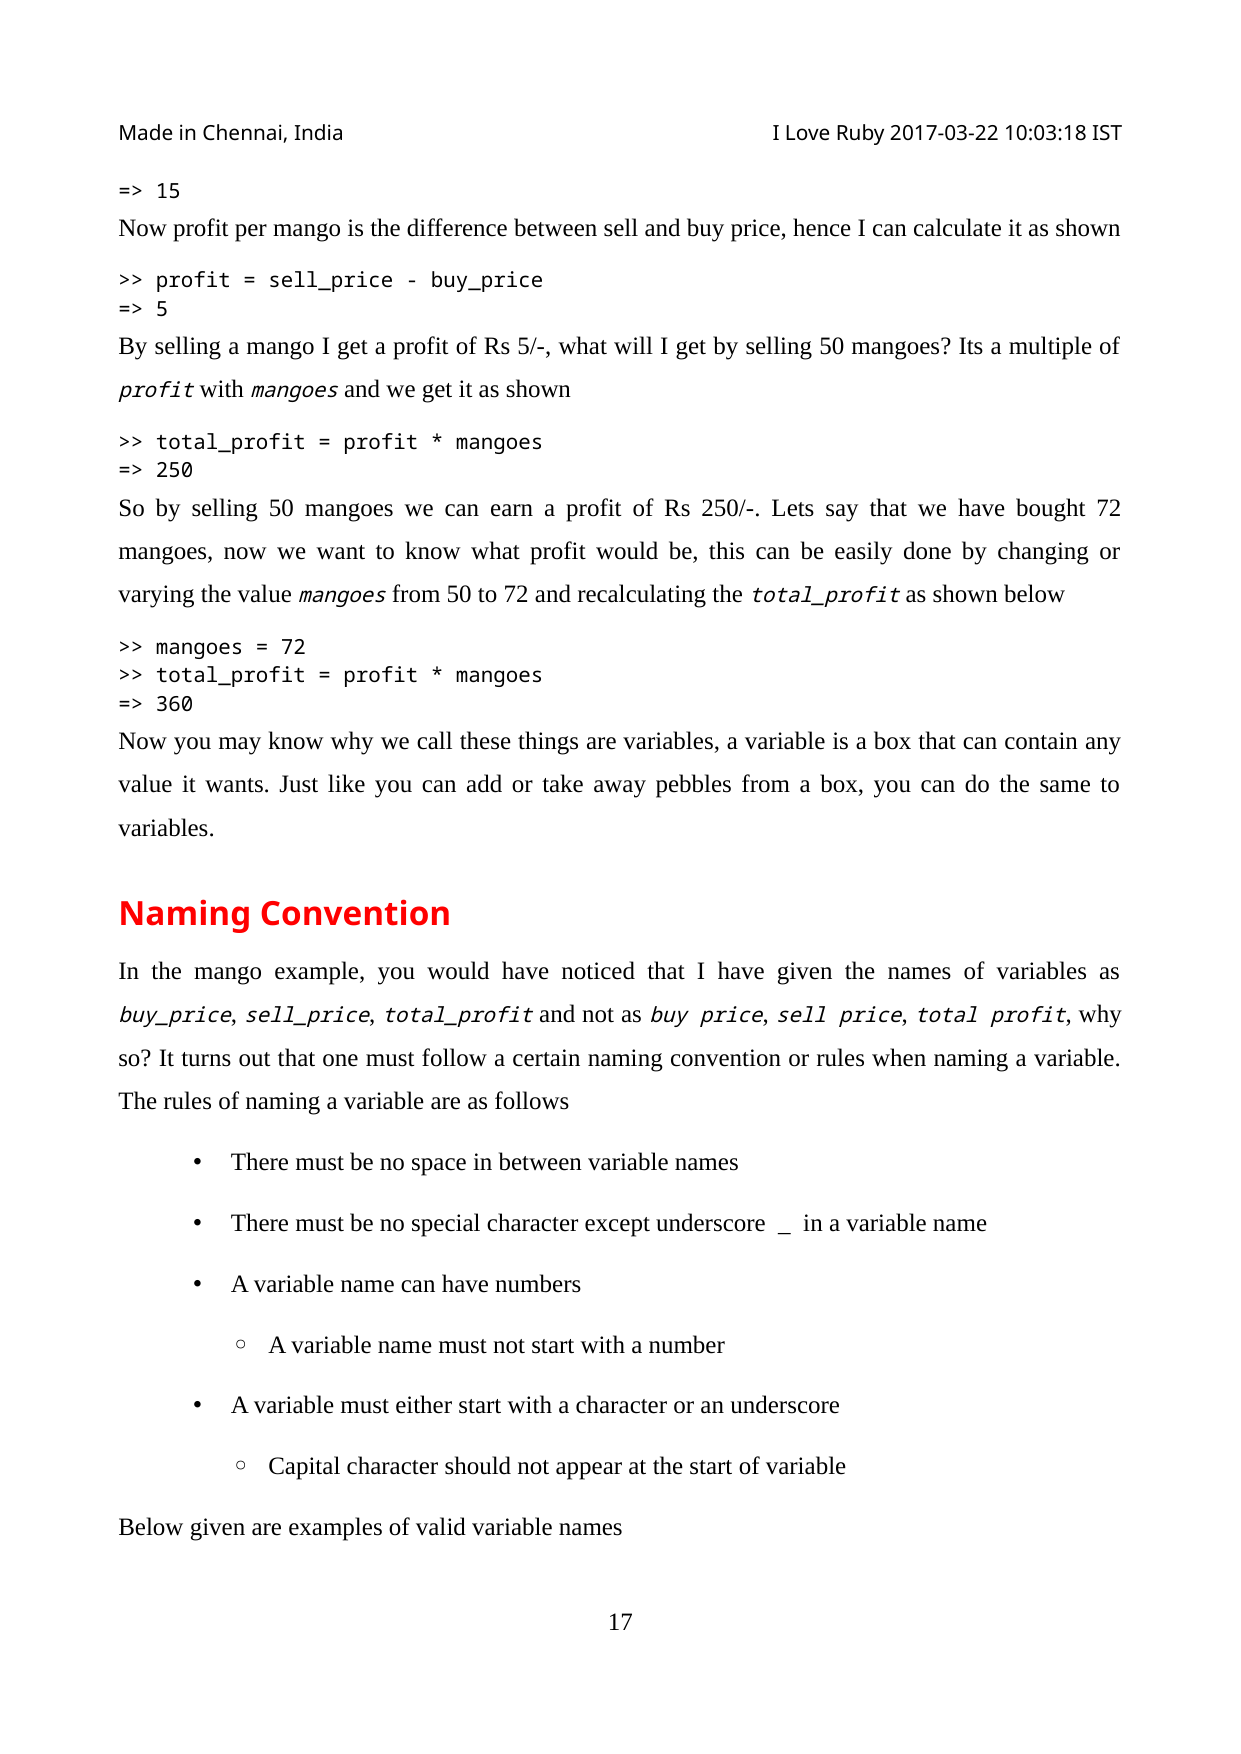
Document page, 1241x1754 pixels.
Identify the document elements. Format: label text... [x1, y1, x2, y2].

text >> total_profit = profit * mangoes [118, 661, 1122, 689]
list There must be no space in between variable names [193, 1147, 1122, 1176]
list Capital character should not appear at the start of variable [231, 1451, 1122, 1480]
text >> total_profit = profit * mangoes [118, 427, 1122, 456]
text Now profit per mango is the difference between sell and buy price, hence I can calculate it as shown [118, 213, 1122, 242]
text So by selling 50 mangoes we can earn a profit of Rs 250/-. Lets say that we have bought 72 mangoes, now we want to know what profit would be, this can be easily done by changing or varying the value mangoes from 50 to 72 and recalculating the total_profit as shown below [118, 493, 1122, 609]
subtitle Naming Convention [118, 889, 1122, 935]
text Now you may know why we call these things are variables, a variable is a box that can contain any value it wants. Just like you can add or take away pebbles from a box, you can do the same to variables. [118, 726, 1122, 841]
text Below given are examples of valid variable names [118, 1512, 1122, 1541]
text => 250 [118, 456, 1122, 484]
list A variable must either start with a character or an underscore [193, 1391, 1122, 1419]
text => 360 [118, 689, 1122, 717]
text In the mango example, you would have noticed that I have given the names of variables as buy_price, sell_price, total_profit and not as buy price, sell price, total profit, why so? It turns out that one must follow a certain naming convention or rules when naming a variable. The rules of naming a variable are as follows [118, 956, 1122, 1115]
text By selling a mango I get a profit of Rs 5/-, what will I get by selling 50 mangoes? Its a multiple of profit with mangoes and we get it as shown [118, 331, 1122, 404]
list A variable name can have numbers [193, 1269, 1122, 1298]
list A variable name must not start with a number [231, 1330, 1122, 1358]
text >> mangoes = 72 [118, 632, 1122, 661]
text => 15 [118, 176, 1122, 204]
text => 5 [118, 294, 1122, 322]
text >> profit = sell_price - buy_price [118, 265, 1122, 294]
list There must be no special character except underscore _ in a variable name [193, 1208, 1122, 1237]
